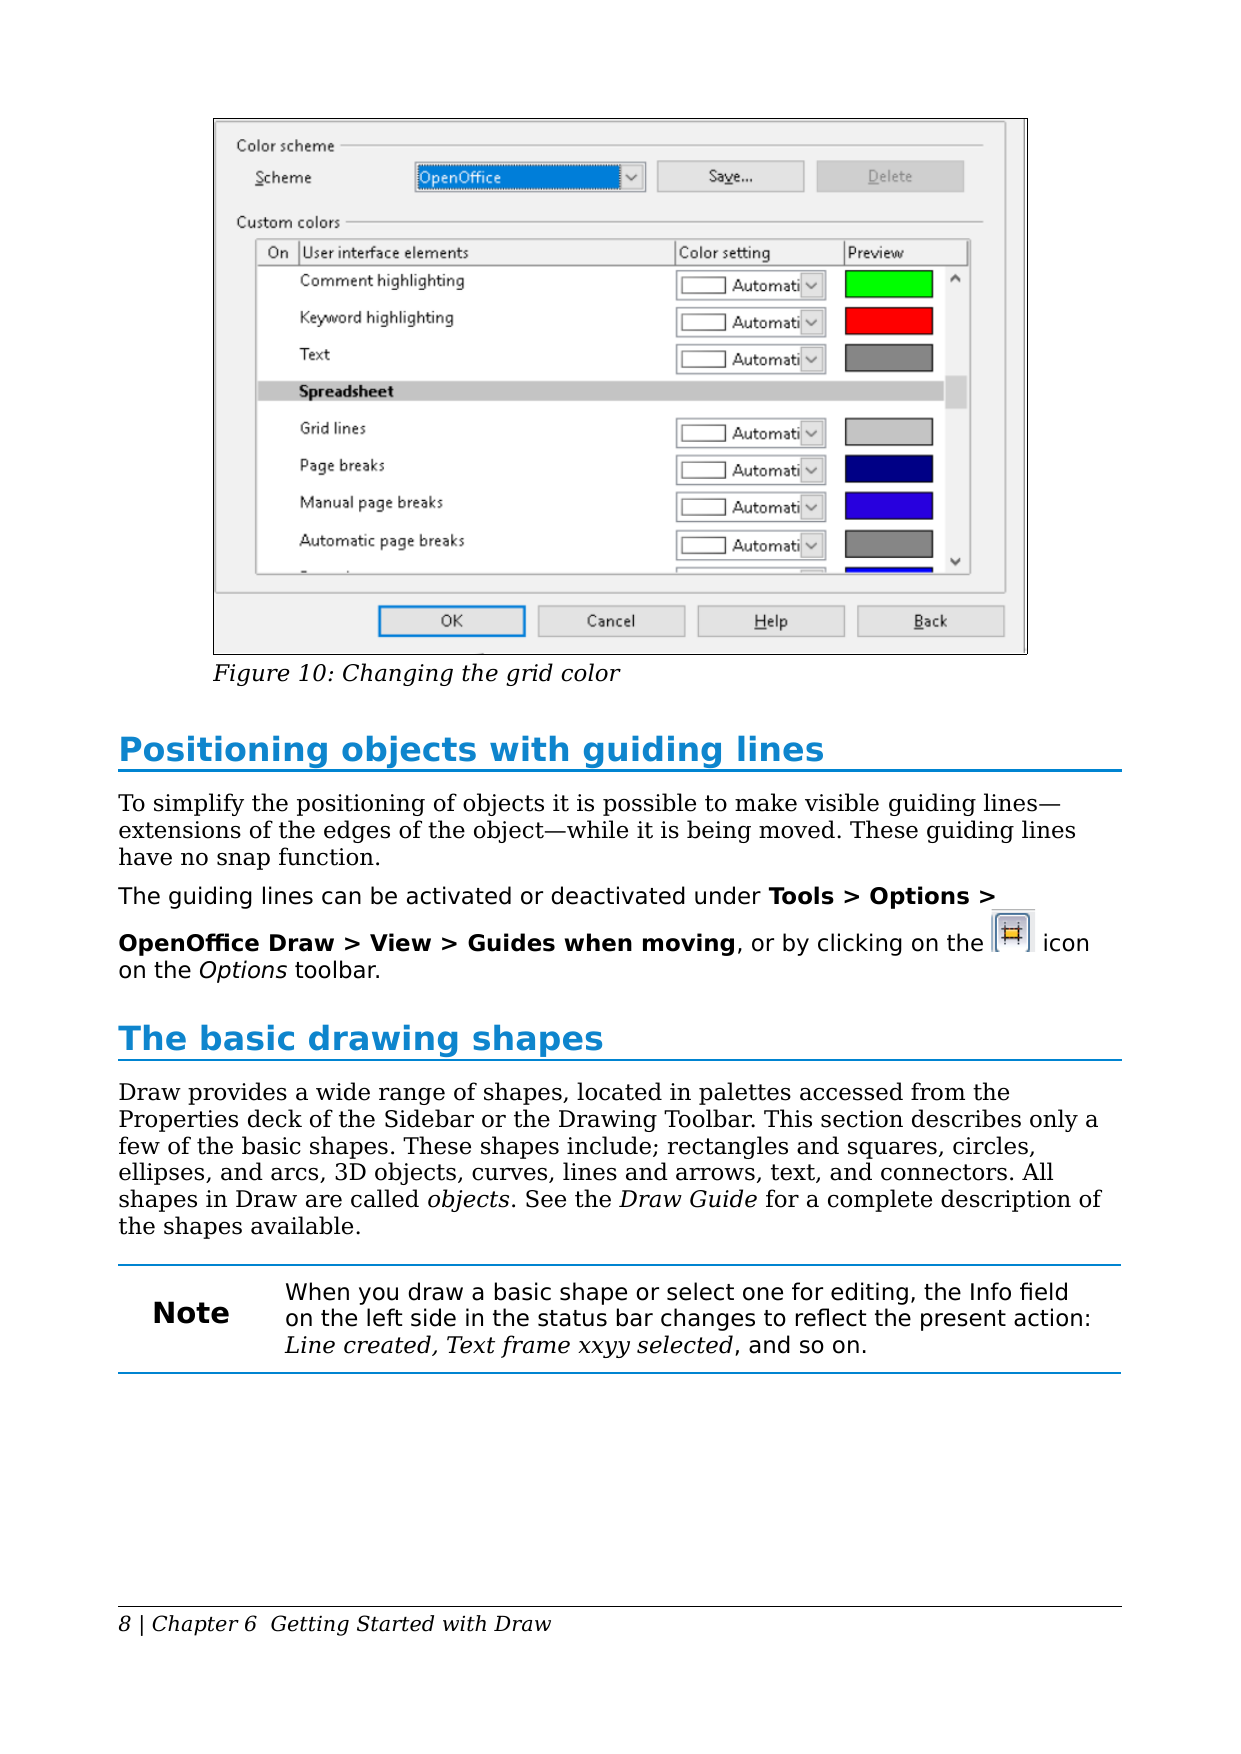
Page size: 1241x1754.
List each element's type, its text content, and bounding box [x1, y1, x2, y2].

text The guiding lines can be activated or deactivated under Tools > Options > OpenOffice Draw > View > Guides when moving, or by clicking on the icon on the Options toolbar. [118, 883, 1122, 984]
subtitle Positioning objects with guiding lines [118, 731, 1122, 769]
picture [214, 119, 1027, 654]
table_header Note [118, 1266, 263, 1372]
text Figure 10: Changing the grid color [213, 661, 1027, 687]
subtitle The basic drawing shapes [118, 1020, 1122, 1059]
table_header When you draw a basic shape or select one for editing, the Info field on the left side in the status bar changes to reflect the present action: Line created, Text frame xxyy selected, and so on. [264, 1266, 1121, 1372]
text To simplify the positioning of objects it is possible to make visible guiding lines—extensions of the edges of the object—while it is being moved. These guiding lines have no snap function. [118, 790, 1122, 870]
text Draw provides a wide range of shapes, located in palettes accessed from the Properties deck of the Sidebar or the Drawing Toolbar. This section describes only a few of the basic shapes. These shapes include; rectangles and squares, circles, ellipses, and arcs, 3D objects, curves, lines and arrows, text, and connectors. All shapes in Draw are called objects. See the Draw Guide for a complete description of the shapes available. [118, 1079, 1122, 1239]
picture [991, 909, 1035, 952]
